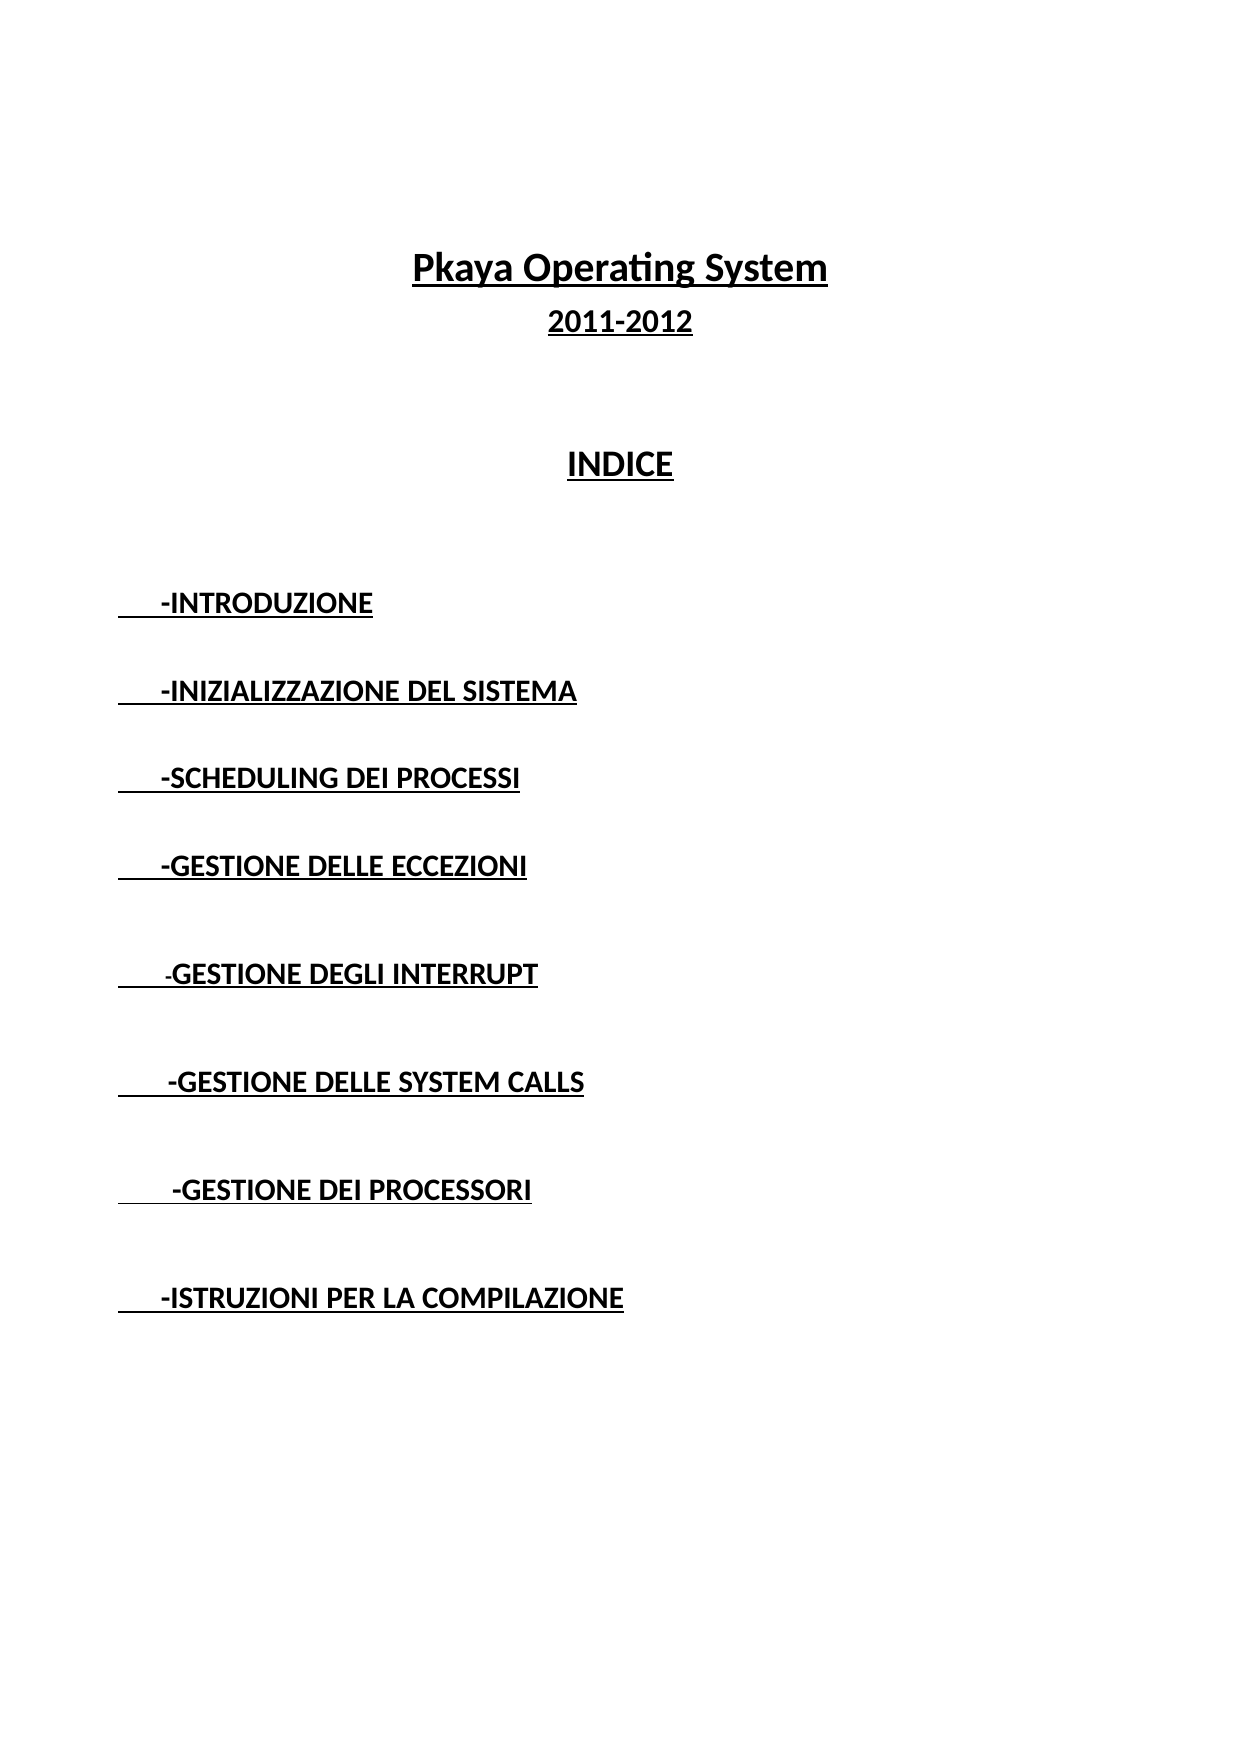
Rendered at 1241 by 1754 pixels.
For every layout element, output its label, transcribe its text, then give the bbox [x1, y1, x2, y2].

text -GESTIONE DEI PROCESSORI [118, 1170, 1122, 1208]
text -INTRODUZIONE [118, 583, 1122, 621]
text -GESTIONE DELLE SYSTEM CALLS [118, 1062, 1122, 1100]
text -INIZIALIZZAZIONE DEL SISTEMA [118, 671, 1122, 709]
text -ISTRUZIONI PER LA COMPILAZIONE [118, 1278, 1122, 1316]
text 2011-2012 [118, 299, 1122, 340]
text Pkaya Operating System [118, 241, 1122, 292]
text -GESTIONE DEGLI INTERRUPT [118, 954, 1122, 992]
text -GESTIONE DELLE ECCEZIONI [118, 846, 1122, 884]
text INDICE [118, 440, 1122, 486]
text -SCHEDULING DEI PROCESSI [118, 758, 1122, 796]
